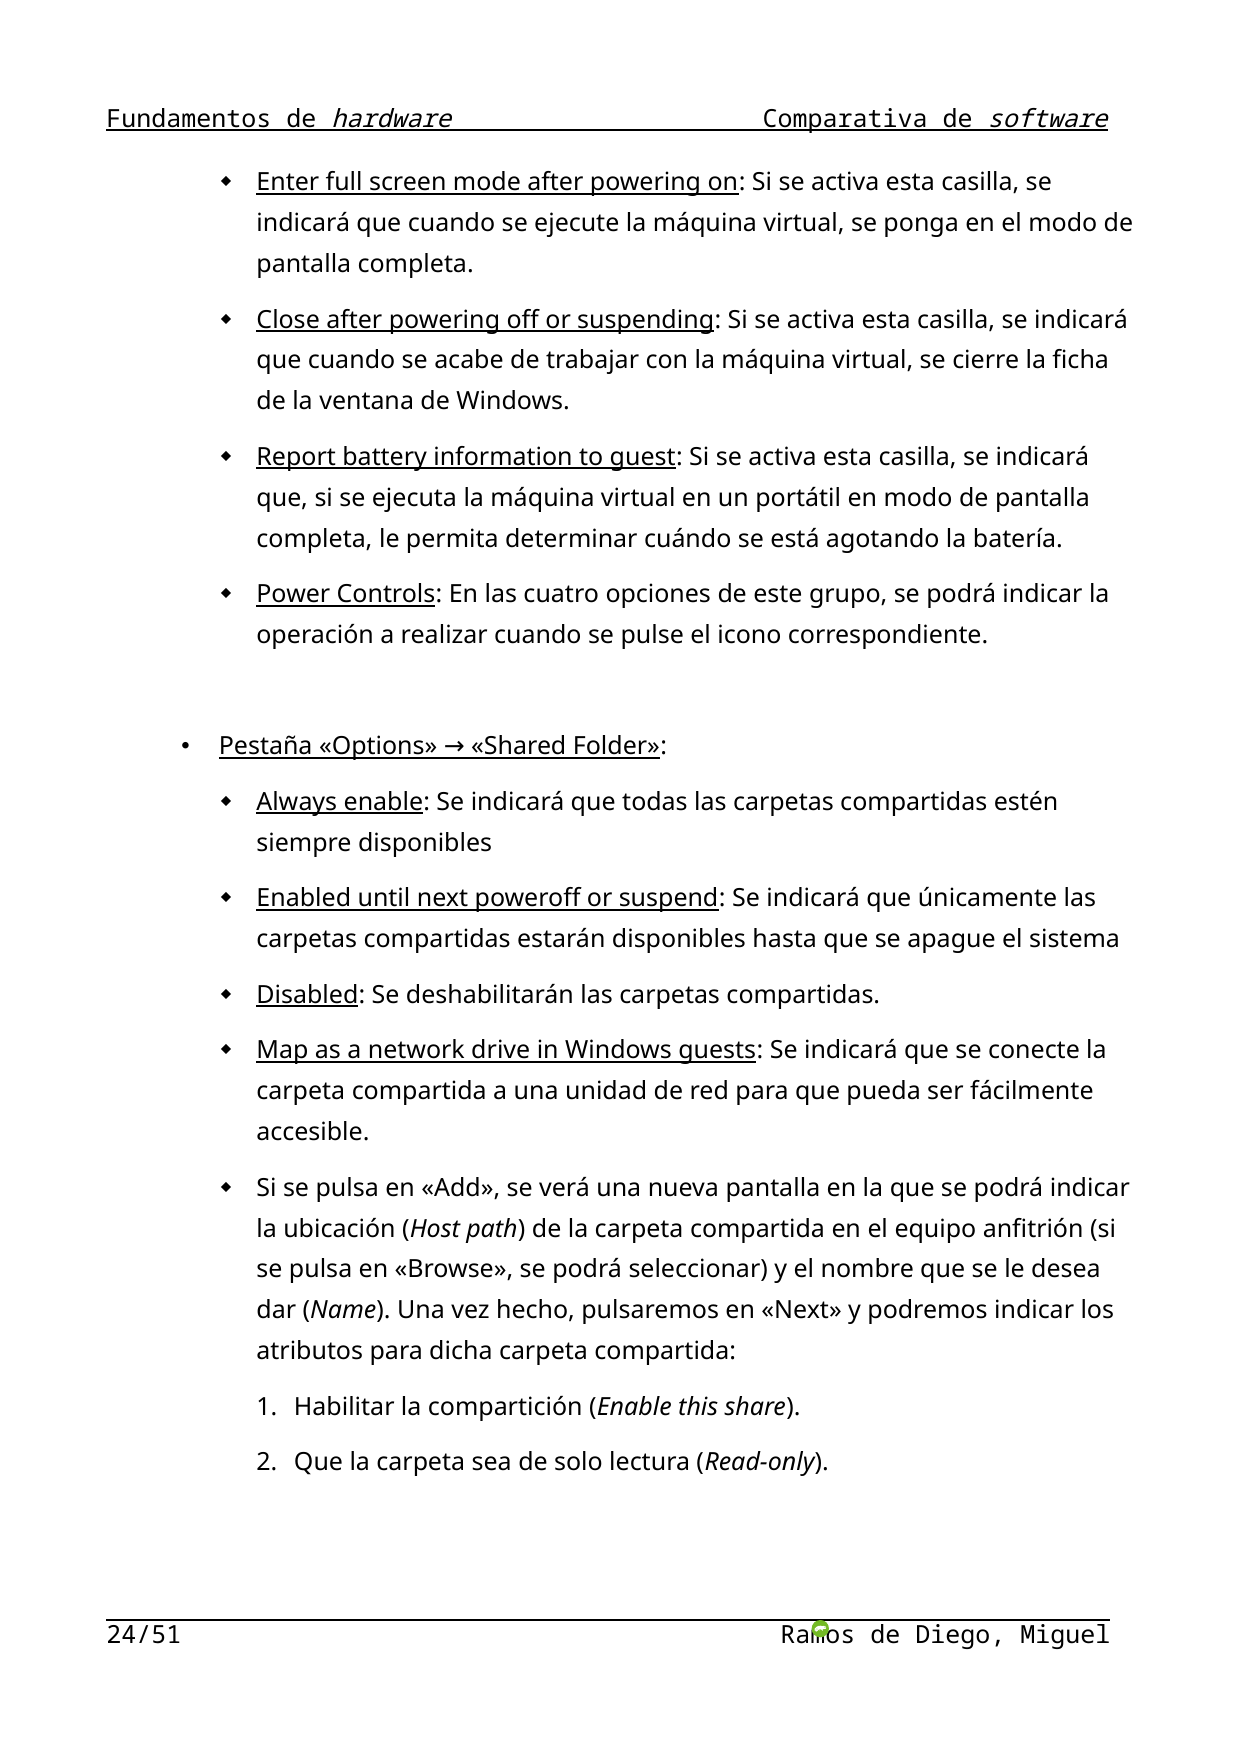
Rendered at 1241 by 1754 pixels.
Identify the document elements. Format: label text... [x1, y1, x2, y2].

list Habilitar la compartición (Enable this share). [256, 1388, 1134, 1422]
list Disabled: Se deshabilitarán las carpetas compartidas. [219, 976, 1134, 1011]
list Enabled until next poweroff or suspend: Se indicará que únicamente las carpetas compartidas estarán disponibles hasta que se apague el sistema [219, 880, 1134, 955]
list Map as a network drive in Windows guests: Se indicará que se conecte la carpeta compartida a una unidad de red para que pueda ser fácilmente accesible. [219, 1032, 1134, 1148]
list Report battery information to guest: Si se activa esta casilla, se indicará que, si se ejecuta la máquina virtual en un portátil en modo de pantalla completa, le permita determinar cuándo se está agotando la batería. [219, 438, 1134, 554]
list Pestaña «Options» → «Shared Folder»: [181, 728, 1134, 762]
list Si se pulsa en «Add», se verá una nueva pantalla en la que se podrá indicar la ubicación (Host path) de la carpeta compartida en el equipo anfitrión (si se pulsa en «Browse», se podrá seleccionar) y el nombre que se le desea dar (Name). Una vez hecho, pulsaremos en «Next» y podremos indicar los atributos para dicha carpeta compartida: [219, 1169, 1134, 1367]
list Enter full screen mode after powering on: Si se activa esta casilla, se indicará que cuando se ejecute la máquina virtual, se ponga en el modo de pantalla completa. [219, 164, 1134, 280]
list Power Controls: En las cuatro opciones de este grupo, se podrá indicar la operación a realizar cuando se pulse el icono correspondiente. [219, 576, 1134, 651]
list Que la carpeta sea de solo lectura (Read-only). [256, 1444, 1134, 1478]
list Always enable: Se indicará que todas las carpetas compartidas estén siempre disponibles [219, 783, 1134, 858]
list Close after powering off or suspending: Si se activa esta casilla, se indicará que cuando se acabe de trabajar con la máquina virtual, se cierre la ficha de la ventana de Windows. [219, 301, 1134, 417]
